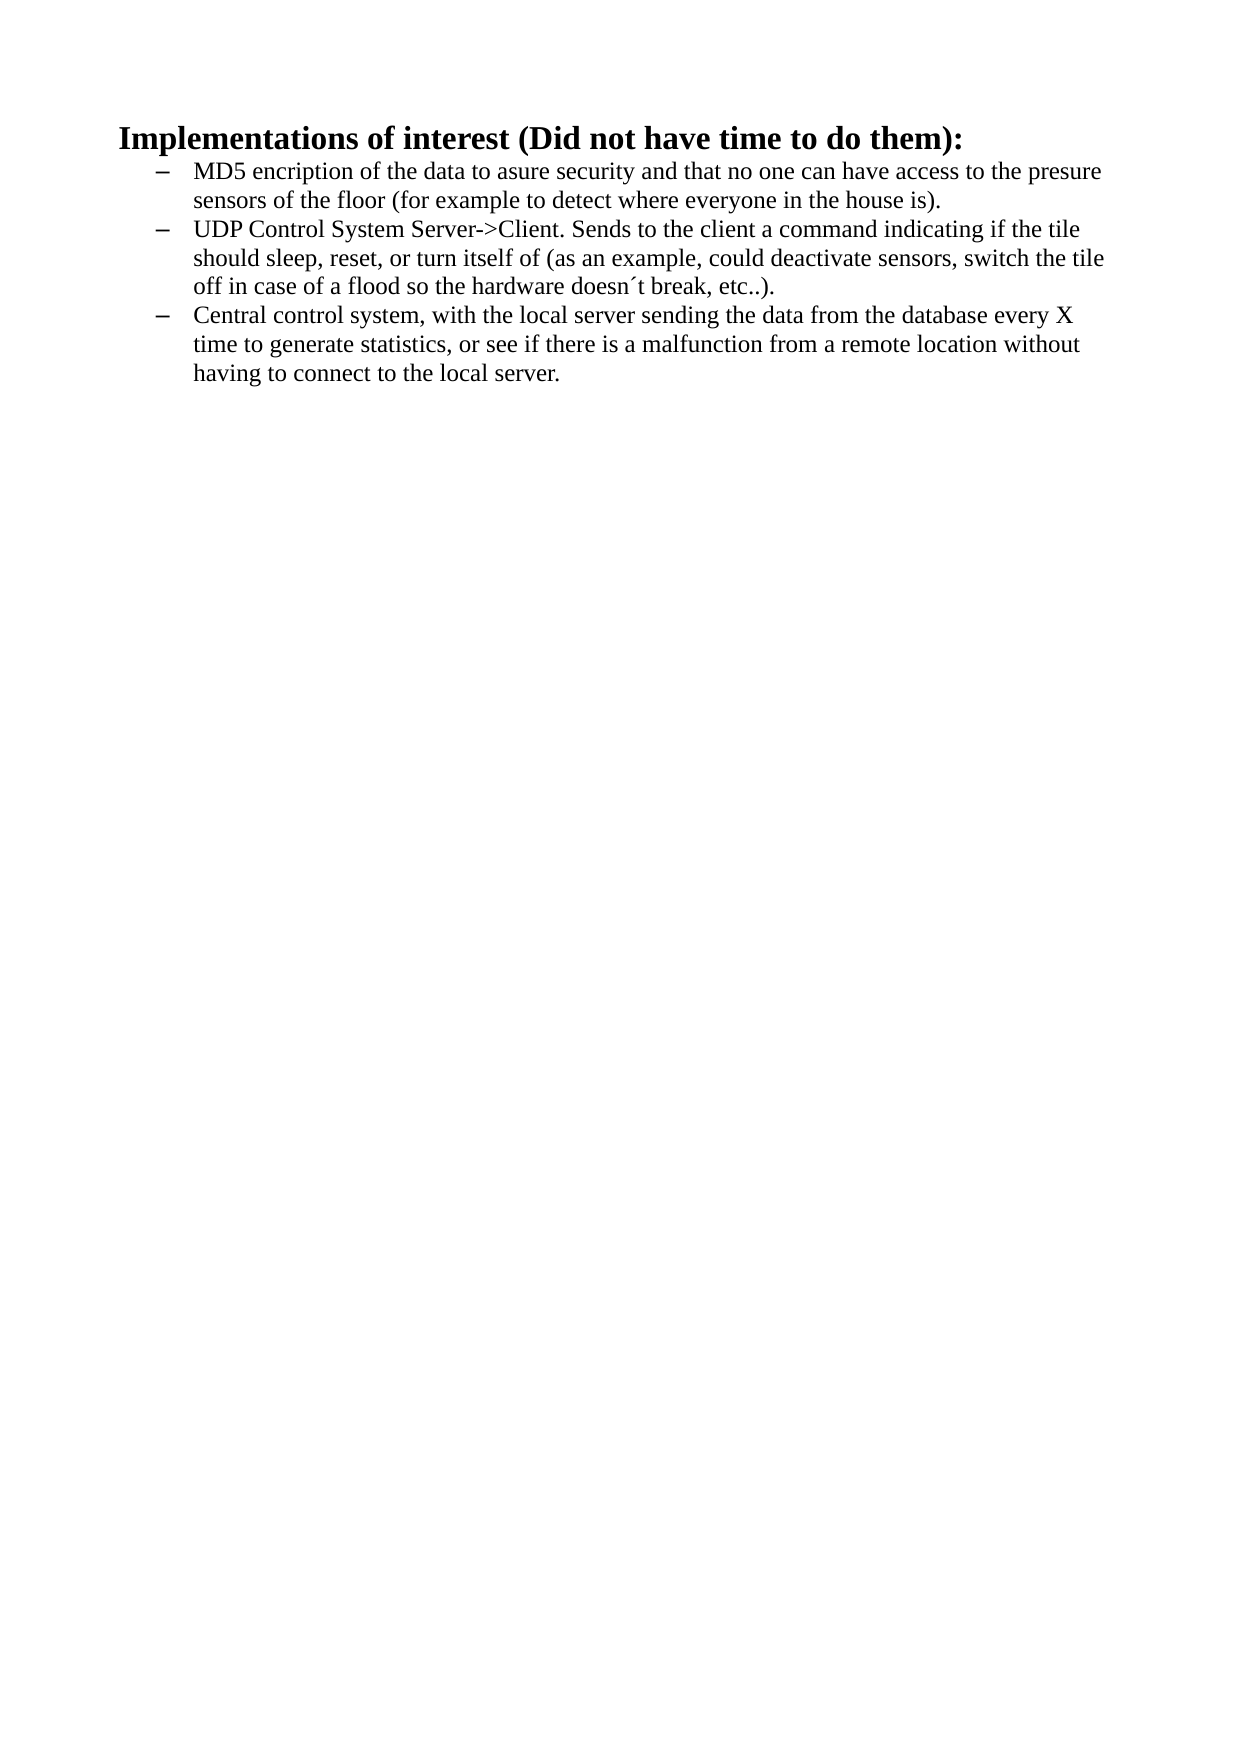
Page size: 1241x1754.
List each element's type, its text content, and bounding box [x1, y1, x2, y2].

list Central control system, with the local server sending the data from the database every X time to generate statistics, or see if there is a malfunction from a remote location without having to connect to the local server. [156, 300, 1122, 386]
list MD5 encription of the data to asure security and that no one can have access to the presure sensors of the floor (for example to detect where everyone in the house is). [156, 156, 1122, 214]
text Implementations of interest (Did not have time to do them): [118, 118, 1122, 156]
list UDP Control System Server->Client. Sends to the client a command indicating if the tile should sleep, reset, or turn itself of (as an example, could deactivate sensors, switch the tile off in case of a flood so the hardware doesn´t break, etc..). [156, 214, 1122, 300]
